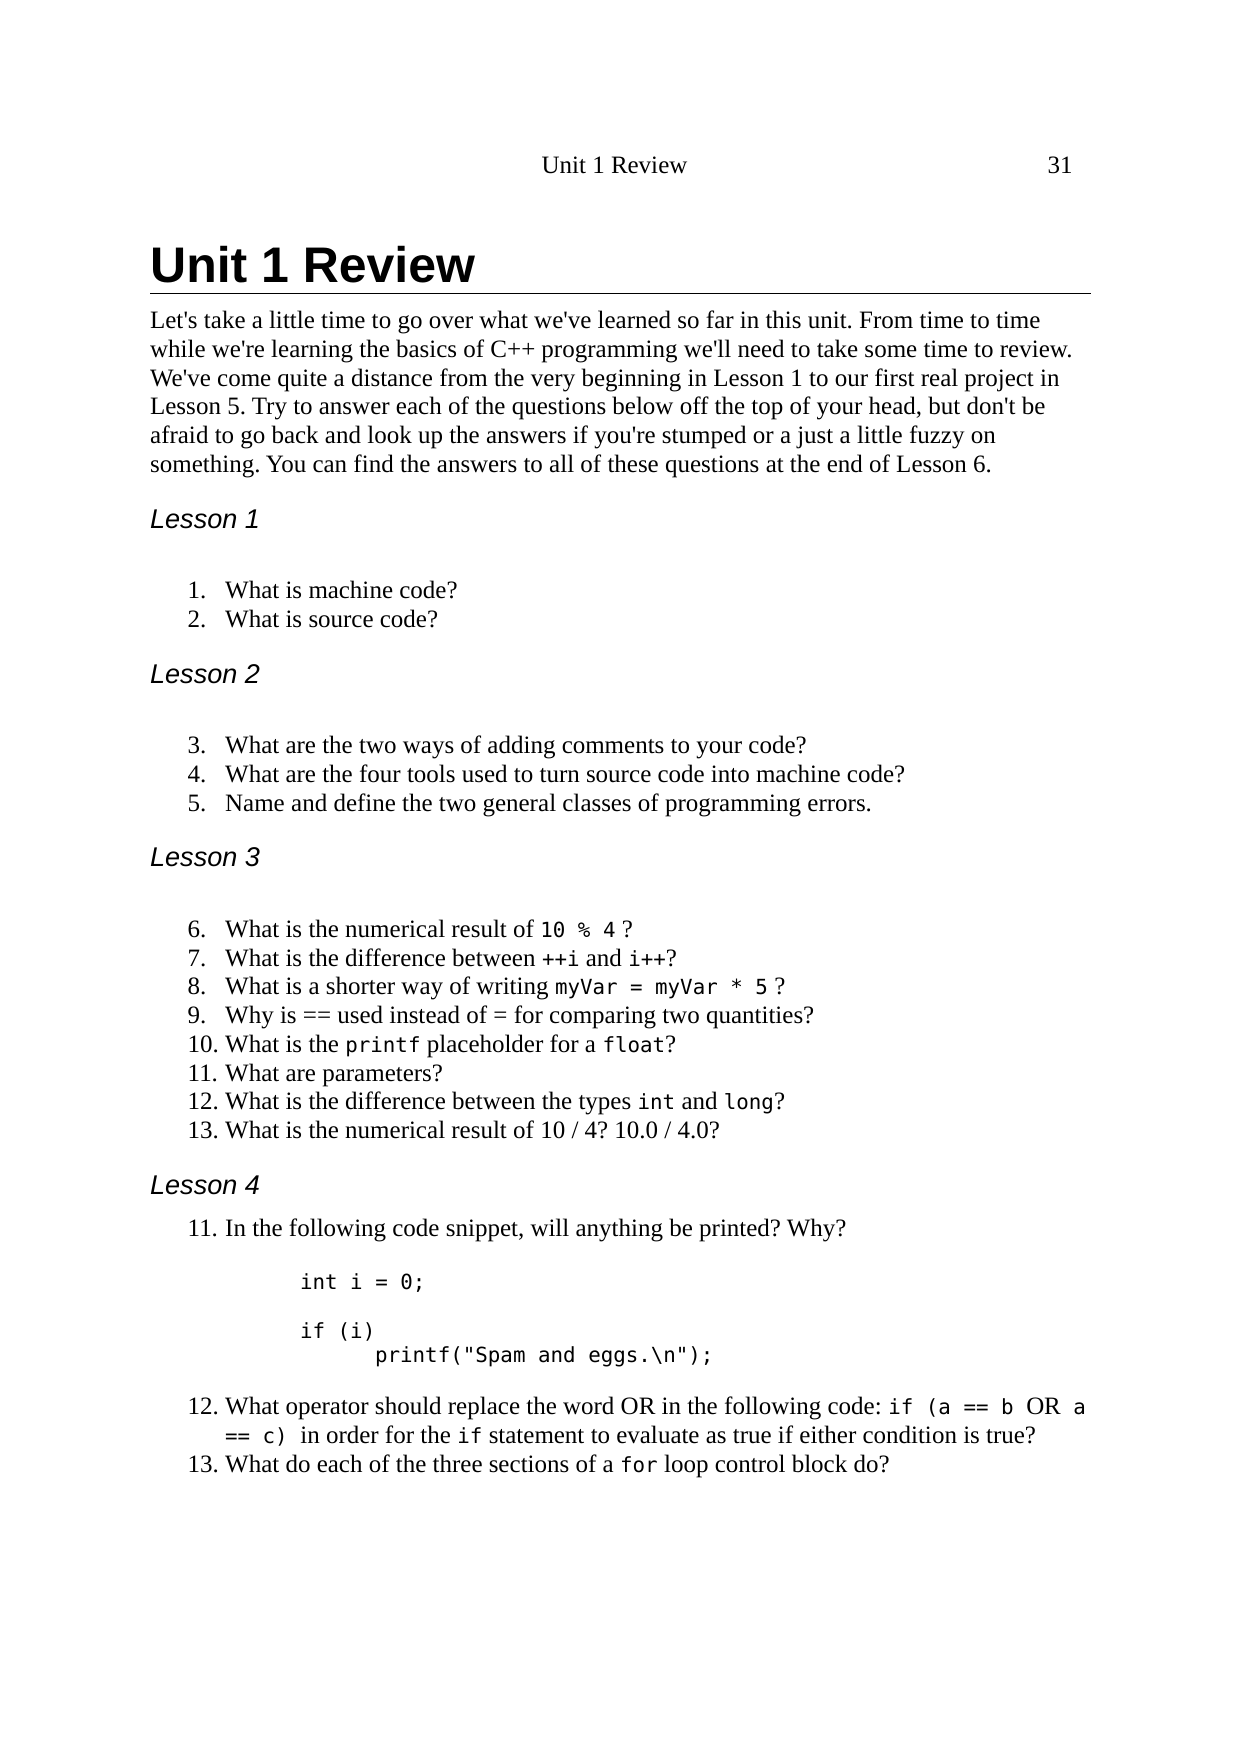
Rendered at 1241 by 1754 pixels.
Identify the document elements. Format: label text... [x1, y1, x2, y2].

list Why is == used instead of = for comparing two quantities? [187, 1000, 1091, 1029]
list What is the difference between the types int and long? [187, 1086, 1091, 1115]
subtitle Lesson 4 [150, 1169, 1091, 1200]
list What is the printf placeholder for a float? [187, 1029, 1091, 1058]
list What are the four tools used to turn source code into machine code? [187, 759, 1091, 788]
subtitle Lesson 2 [150, 658, 1091, 689]
list What is the numerical result of 10 / 4? 10.0 / 4.0? [187, 1115, 1091, 1144]
list What are the two ways of adding comments to your code? [187, 730, 1091, 759]
subtitle Lesson 1 [150, 503, 1091, 534]
list What is a shorter way of writing myVar = myVar * 5 ? [187, 971, 1091, 1000]
text printf("Spam and eggs.\n"); [300, 1343, 1091, 1367]
list What is machine code? [187, 575, 1091, 604]
list What are parameters? [187, 1058, 1091, 1086]
list In the following code snippet, will anything be printed? Why? [187, 1213, 1091, 1241]
list What is the difference between ++i and i++? [187, 943, 1091, 971]
list What operator should replace the word OR in the following code: if (a == b OR a == c) in order for the if statement to evaluate as true if either condition is true? [187, 1391, 1091, 1449]
subtitle Lesson 3 [150, 841, 1091, 873]
list What do each of the three sections of a for loop control block do? [187, 1449, 1091, 1478]
list What is source code? [187, 604, 1091, 633]
list Name and define the two general classes of programming errors. [187, 788, 1091, 816]
list What is the numerical result of 10 % 4 ? [187, 914, 1091, 943]
subtitle Unit 1 Review [150, 235, 1091, 293]
text int i = 0; [300, 1270, 1091, 1294]
text if (i) [300, 1319, 1091, 1343]
text Let's take a little time to go over what we've learned so far in this unit. From time to time while we're learning the basics of C++ programming we'll need to take some time to review. We've come quite a distance from the very beginning in Lesson 1 to our first real project in Lesson 5. Try to answer each of the questions below off the top of your head, but don't be afraid to go back and look up the answers if you're stumped or a just a little fuzzy on something. You can find the answers to all of these questions at the end of Lesson 6. [150, 305, 1091, 478]
